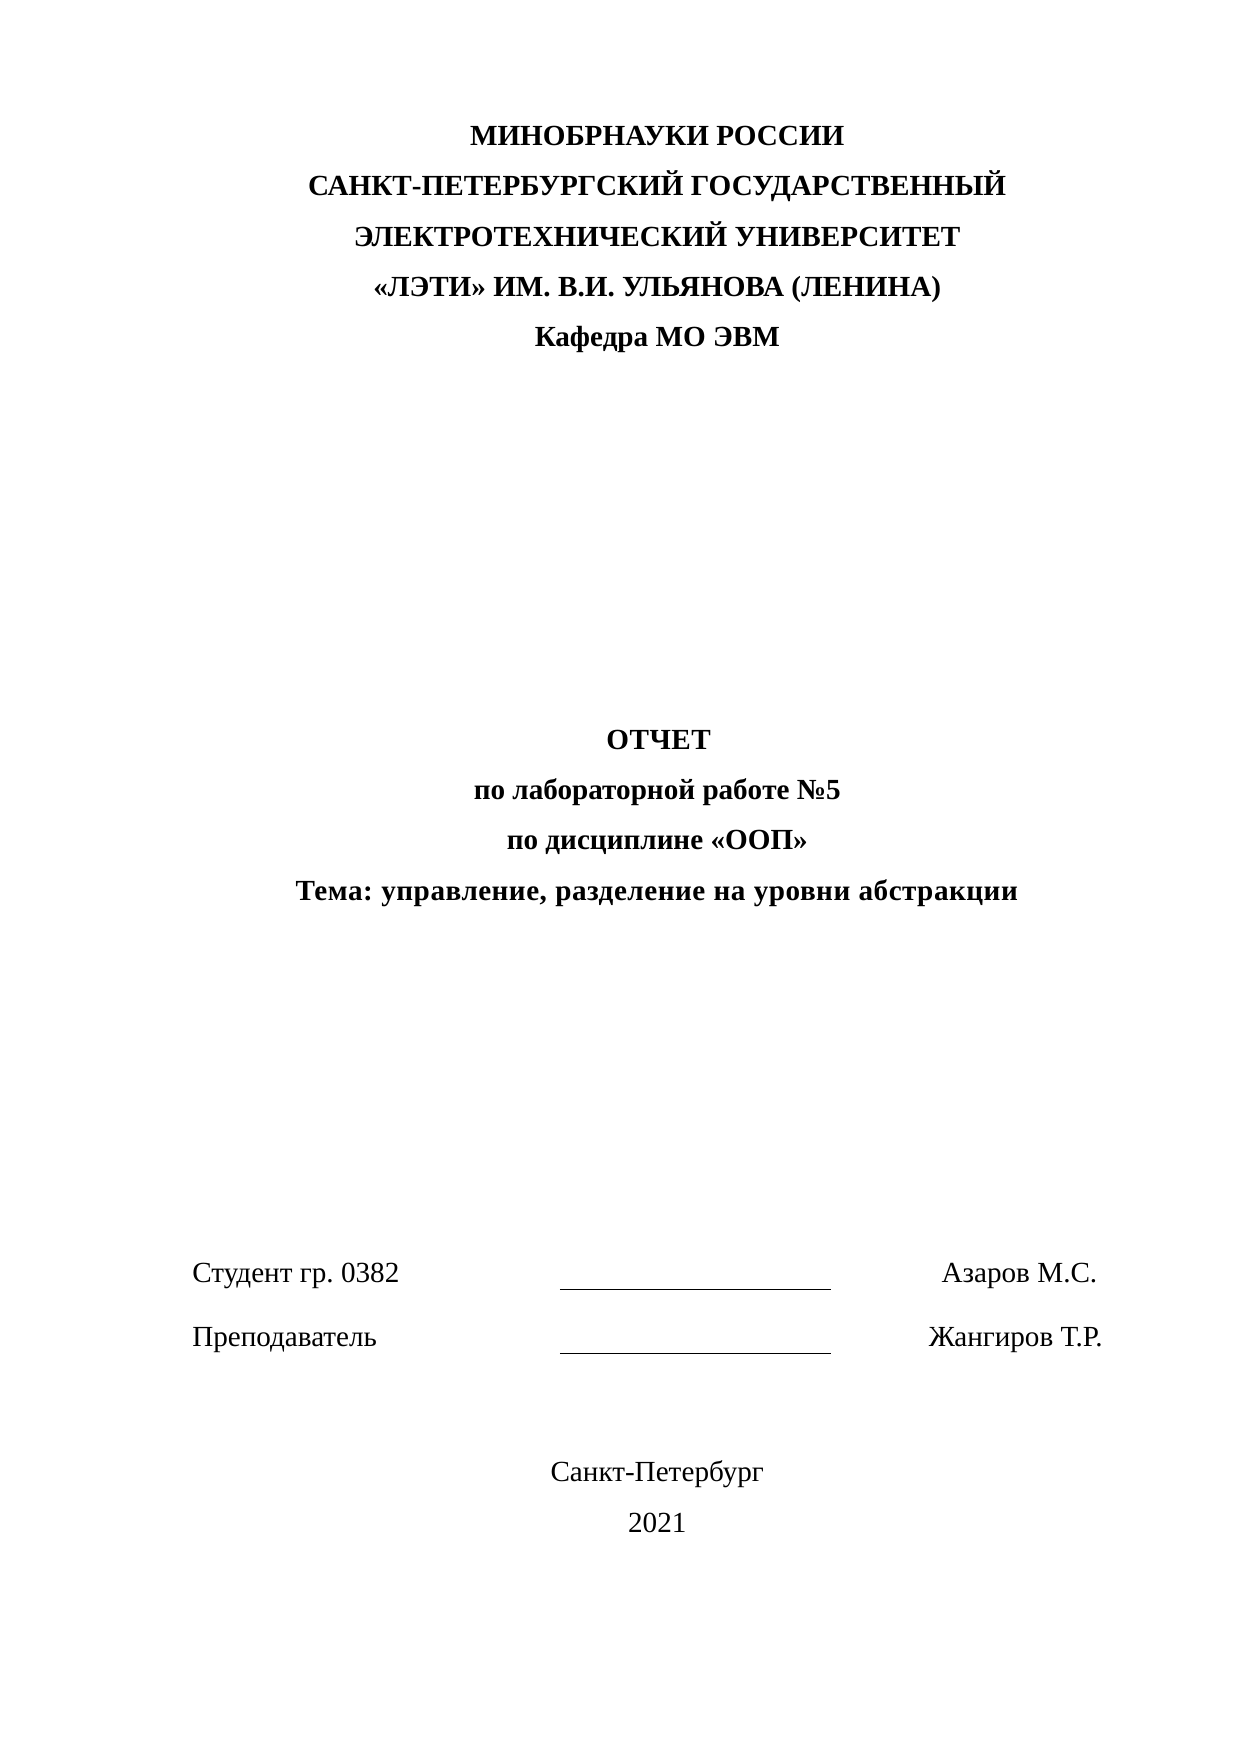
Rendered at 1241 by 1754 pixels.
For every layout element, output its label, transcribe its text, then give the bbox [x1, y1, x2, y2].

table_header [560, 1225, 831, 1289]
text МИНОБРНАУКИ РОССИИ [118, 118, 1122, 152]
table_cell Жангиров Т.Р. [831, 1289, 1133, 1353]
table_cell [560, 1290, 831, 1353]
text электротехнический университет [118, 219, 1122, 252]
text по дисциплине «ООП» [118, 822, 1122, 856]
text Кафедра МО ЭВМ [118, 319, 1122, 353]
text отчет [118, 722, 1122, 755]
text по лабораторной работе №5 [118, 772, 1122, 806]
text Тема: управление, разделение на уровни абстракции [118, 873, 1122, 906]
text Санкт-Петербург [118, 1454, 1122, 1488]
table_cell Преподаватель [107, 1289, 560, 1353]
text Санкт-Петербургский государственный [118, 168, 1122, 202]
table_header Студент гр. 0382 [107, 1225, 560, 1289]
table_header Азаров М.С. [831, 1225, 1133, 1289]
text «ЛЭТИ» им. В.И. Ульянова (Ленина) [118, 269, 1122, 303]
text 2021 [118, 1505, 1122, 1538]
